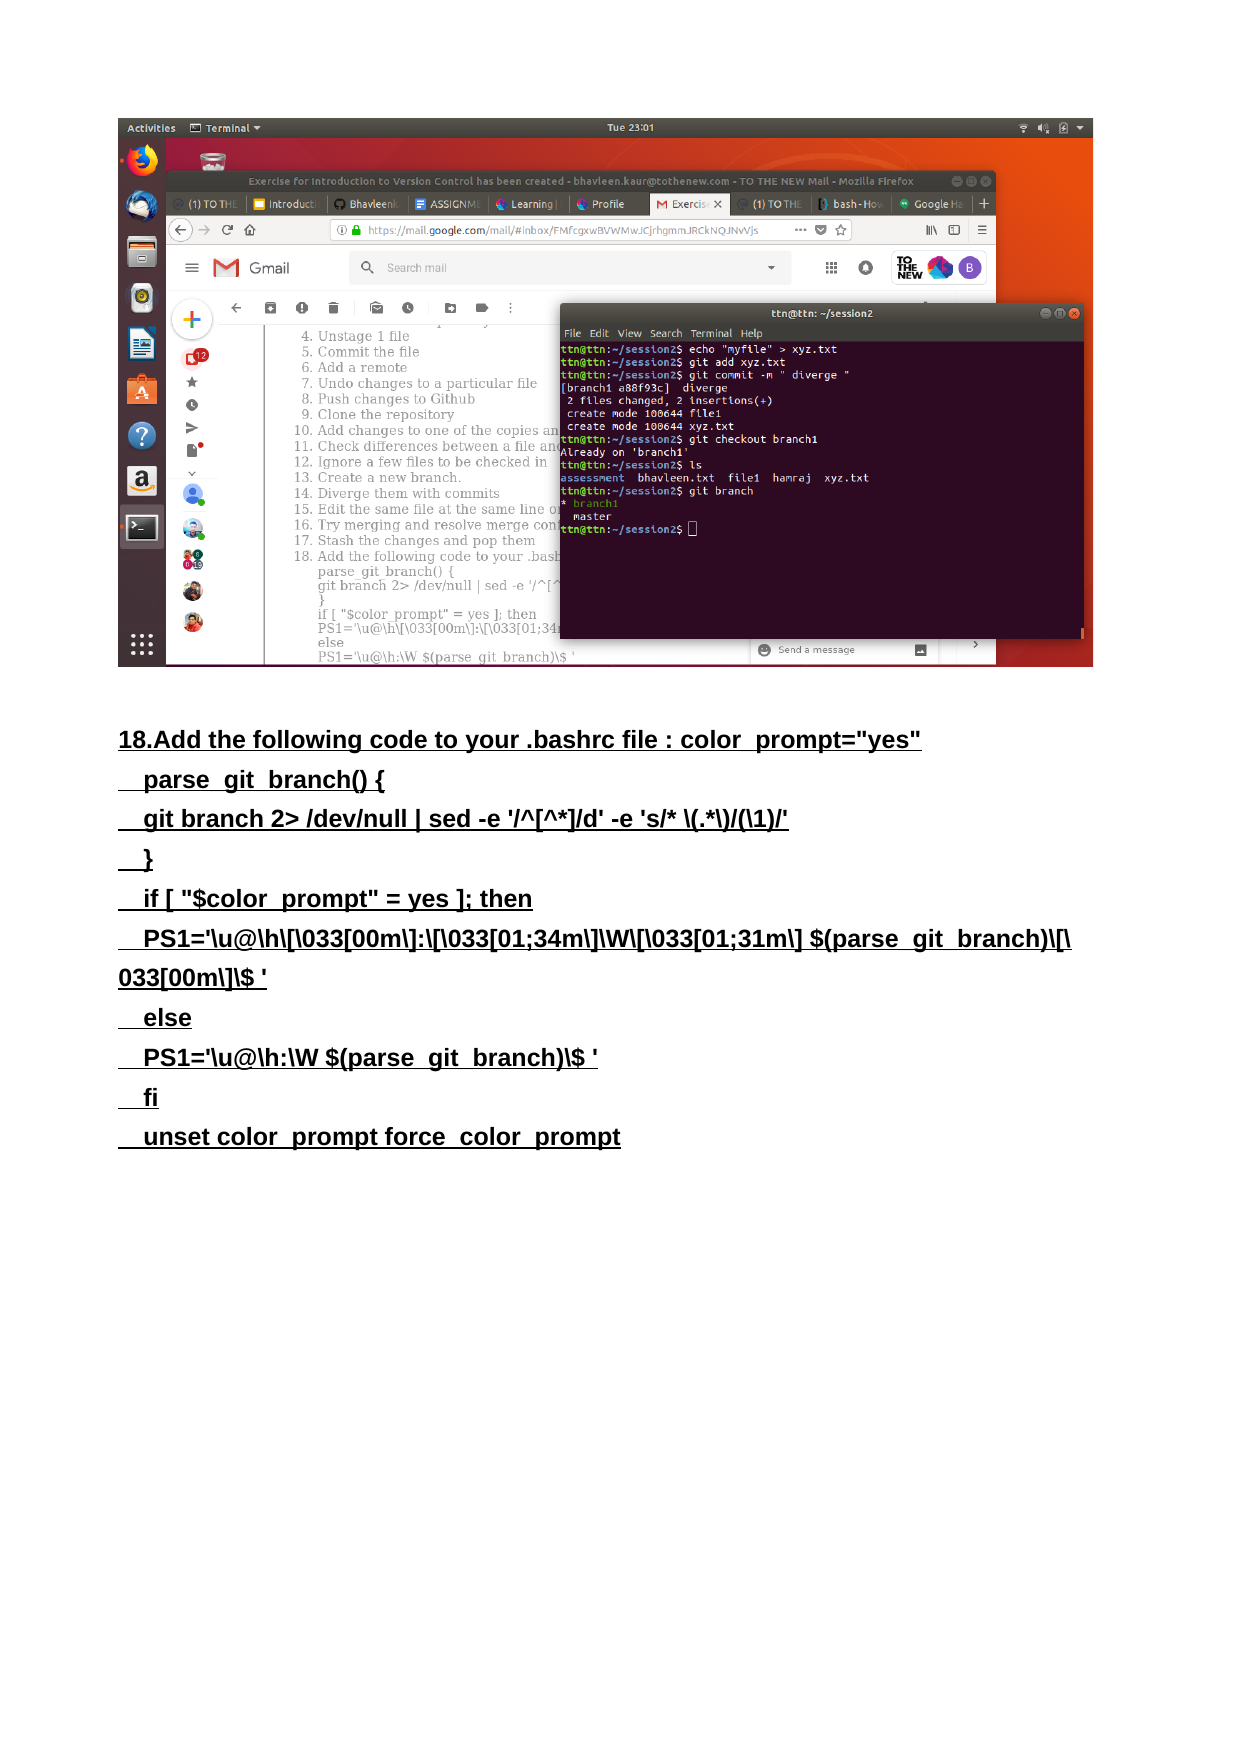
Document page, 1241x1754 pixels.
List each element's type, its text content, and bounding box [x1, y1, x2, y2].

picture [118, 118, 1094, 667]
text PS1='\u@\h\[\033[00m\]:\[\033[01;34m\]\W\[\033[01;31m\] $(parse_git_branch)\[\033[00m\]\$ ' [118, 924, 1122, 992]
text else [118, 1003, 1122, 1032]
text parse_git_branch() { [118, 764, 1122, 793]
text } [118, 844, 1122, 873]
text git branch 2> /dev/null | sed -e '/^[^*]/d' -e 's/* \(.*\)/(\1)/' [118, 804, 1122, 833]
text fi [118, 1083, 1122, 1111]
text if [ "$color_prompt" = yes ]; then [118, 884, 1122, 913]
text unset color_prompt force_color_prompt [118, 1122, 1122, 1151]
text 18.Add the following code to your .bashrc file : color_prompt="yes" [118, 725, 1122, 754]
text PS1='\u@\h:\W $(parse_git_branch)\$ ' [118, 1043, 1122, 1072]
